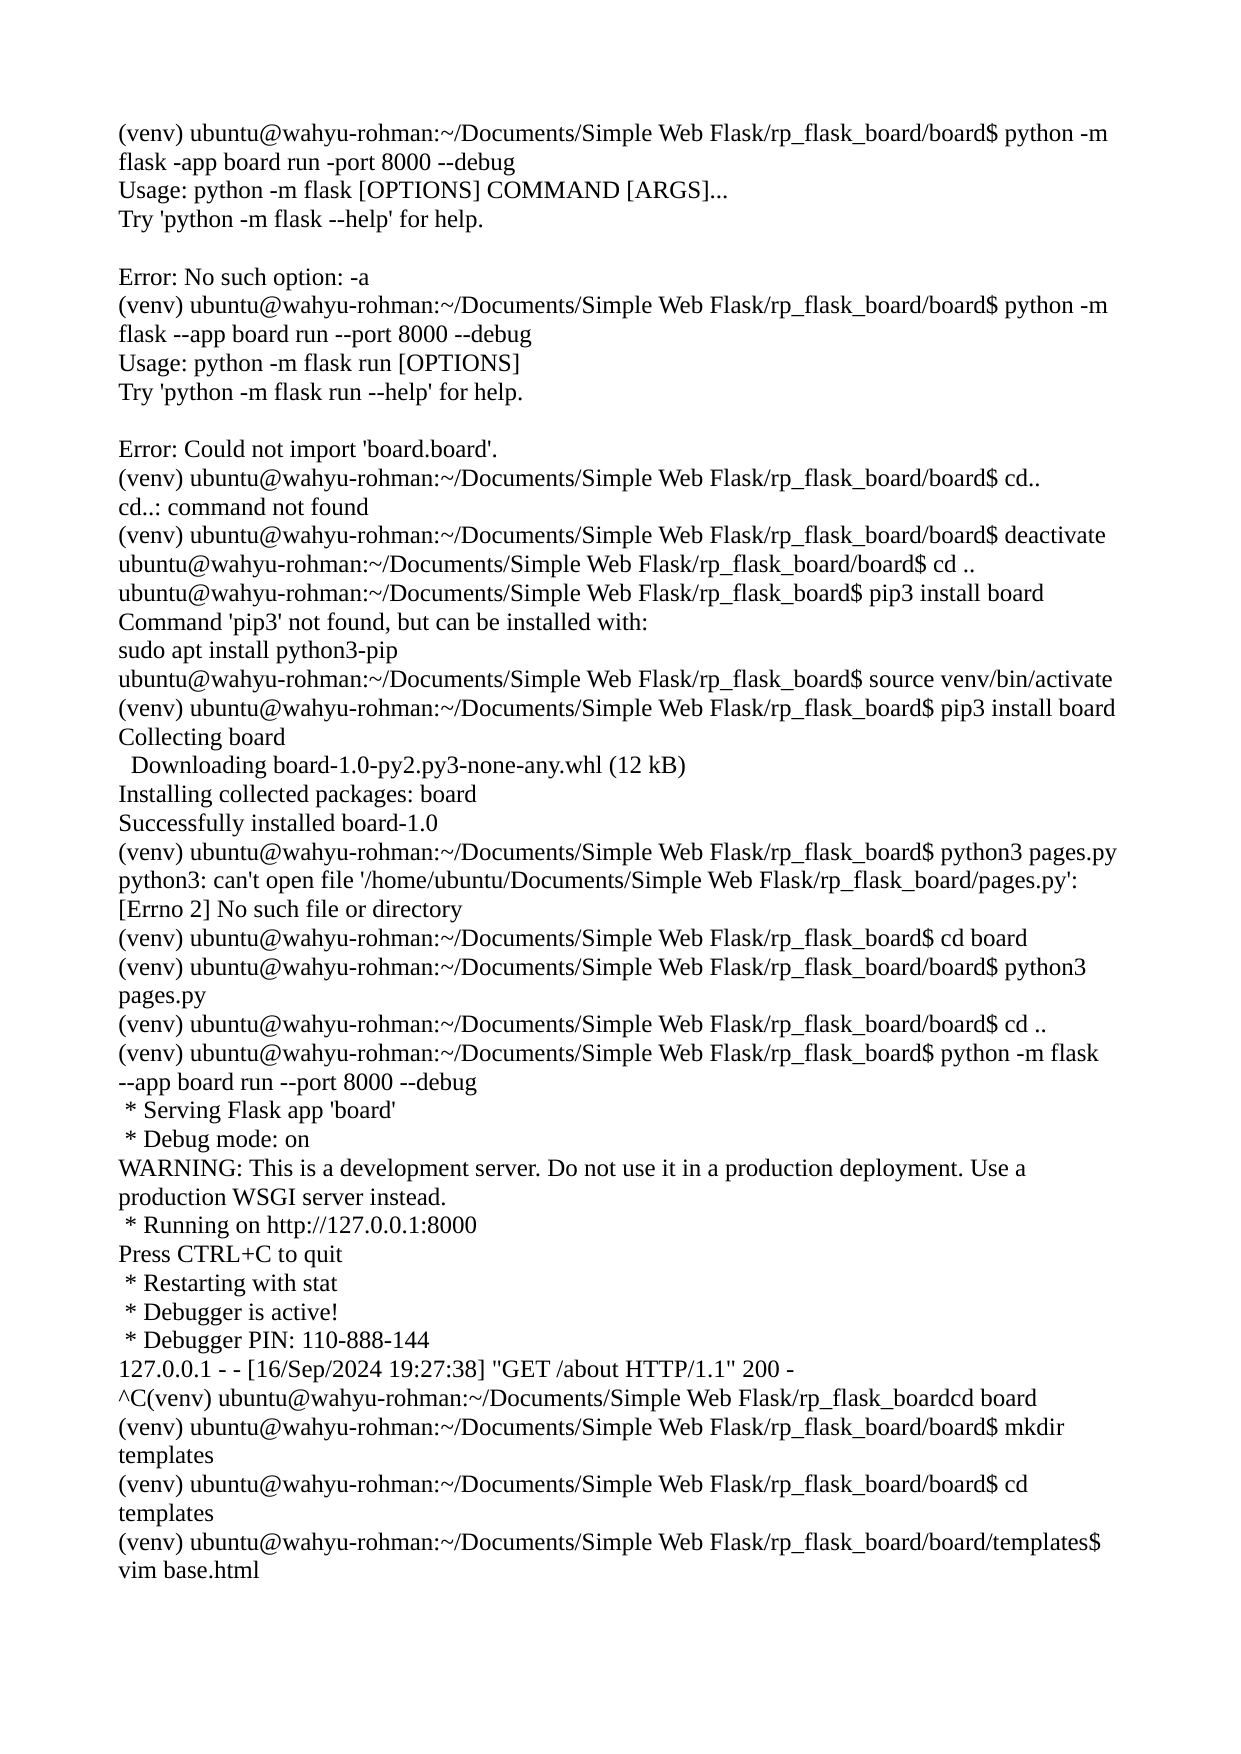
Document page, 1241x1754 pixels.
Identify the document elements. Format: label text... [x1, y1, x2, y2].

text Error: Could not import 'board.board'. [118, 434, 1122, 463]
text * Serving Flask app 'board' [118, 1096, 1122, 1124]
text (venv) ubuntu@wahyu-rohman:~/Documents/Simple Web Flask/rp_flask_board/board$ deactivate [118, 521, 1122, 549]
text ubuntu@wahyu-rohman:~/Documents/Simple Web Flask/rp_flask_board$ pip3 install board [118, 578, 1122, 607]
text (venv) ubuntu@wahyu-rohman:~/Documents/Simple Web Flask/rp_flask_board$ pip3 install board [118, 693, 1122, 722]
text (venv) ubuntu@wahyu-rohman:~/Documents/Simple Web Flask/rp_flask_board/board$ python -m flask --app board run --port 8000 --debug [118, 291, 1122, 348]
text Try 'python -m flask run --help' for help. [118, 377, 1122, 406]
text WARNING: This is a development server. Do not use it in a production deployment. Use a production WSGI server instead. [118, 1153, 1122, 1211]
text Usage: python -m flask run [OPTIONS] [118, 348, 1122, 377]
text python3: can't open file '/home/ubuntu/Documents/Simple Web Flask/rp_flask_board/pages.py': [Errno 2] No such file or directory [118, 866, 1122, 923]
text Downloading board-1.0-py2.py3-none-any.whl (12 kB) [118, 751, 1122, 779]
text (venv) ubuntu@wahyu-rohman:~/Documents/Simple Web Flask/rp_flask_board$ cd board [118, 923, 1122, 952]
text * Restarting with stat [118, 1268, 1122, 1297]
text ubuntu@wahyu-rohman:~/Documents/Simple Web Flask/rp_flask_board/board$ cd .. [118, 549, 1122, 578]
text * Running on http://127.0.0.1:8000 [118, 1211, 1122, 1239]
text Usage: python -m flask [OPTIONS] COMMAND [ARGS]... [118, 176, 1122, 204]
text Command 'pip3' not found, but can be installed with: [118, 607, 1122, 636]
text ubuntu@wahyu-rohman:~/Documents/Simple Web Flask/rp_flask_board$ source venv/bin/activate [118, 664, 1122, 693]
text (venv) ubuntu@wahyu-rohman:~/Documents/Simple Web Flask/rp_flask_board/board$ python3 pages.py [118, 952, 1122, 1009]
text (venv) ubuntu@wahyu-rohman:~/Documents/Simple Web Flask/rp_flask_board/board$ python -m flask -app board run -port 8000 --debug [118, 118, 1122, 176]
text ^C(venv) ubuntu@wahyu-rohman:~/Documents/Simple Web Flask/rp_flask_boardcd board [118, 1383, 1122, 1412]
text sudo apt install python3-pip [118, 636, 1122, 664]
text Try 'python -m flask --help' for help. [118, 204, 1122, 233]
text * Debug mode: on [118, 1124, 1122, 1153]
text (venv) ubuntu@wahyu-rohman:~/Documents/Simple Web Flask/rp_flask_board$ python3 pages.py [118, 837, 1122, 866]
text cd..: command not found [118, 492, 1122, 521]
text * Debugger PIN: 110-888-144 [118, 1326, 1122, 1354]
text 127.0.0.1 - - [16/Sep/2024 19:27:38] "GET /about HTTP/1.1" 200 - [118, 1354, 1122, 1383]
text (venv) ubuntu@wahyu-rohman:~/Documents/Simple Web Flask/rp_flask_board/board$ cd templates [118, 1469, 1122, 1527]
text (venv) ubuntu@wahyu-rohman:~/Documents/Simple Web Flask/rp_flask_board$ python -m flask --app board run --port 8000 --debug [118, 1038, 1122, 1096]
text (venv) ubuntu@wahyu-rohman:~/Documents/Simple Web Flask/rp_flask_board/board/templates$ vim base.html [118, 1527, 1122, 1584]
text Collecting board [118, 722, 1122, 751]
text Press CTRL+C to quit [118, 1239, 1122, 1268]
text (venv) ubuntu@wahyu-rohman:~/Documents/Simple Web Flask/rp_flask_board/board$ cd .. [118, 1009, 1122, 1038]
text Successfully installed board-1.0 [118, 808, 1122, 837]
text (venv) ubuntu@wahyu-rohman:~/Documents/Simple Web Flask/rp_flask_board/board$ mkdir templates [118, 1412, 1122, 1469]
text * Debugger is active! [118, 1297, 1122, 1326]
text Error: No such option: -a [118, 262, 1122, 291]
text (venv) ubuntu@wahyu-rohman:~/Documents/Simple Web Flask/rp_flask_board/board$ cd.. [118, 463, 1122, 492]
text Installing collected packages: board [118, 779, 1122, 808]
